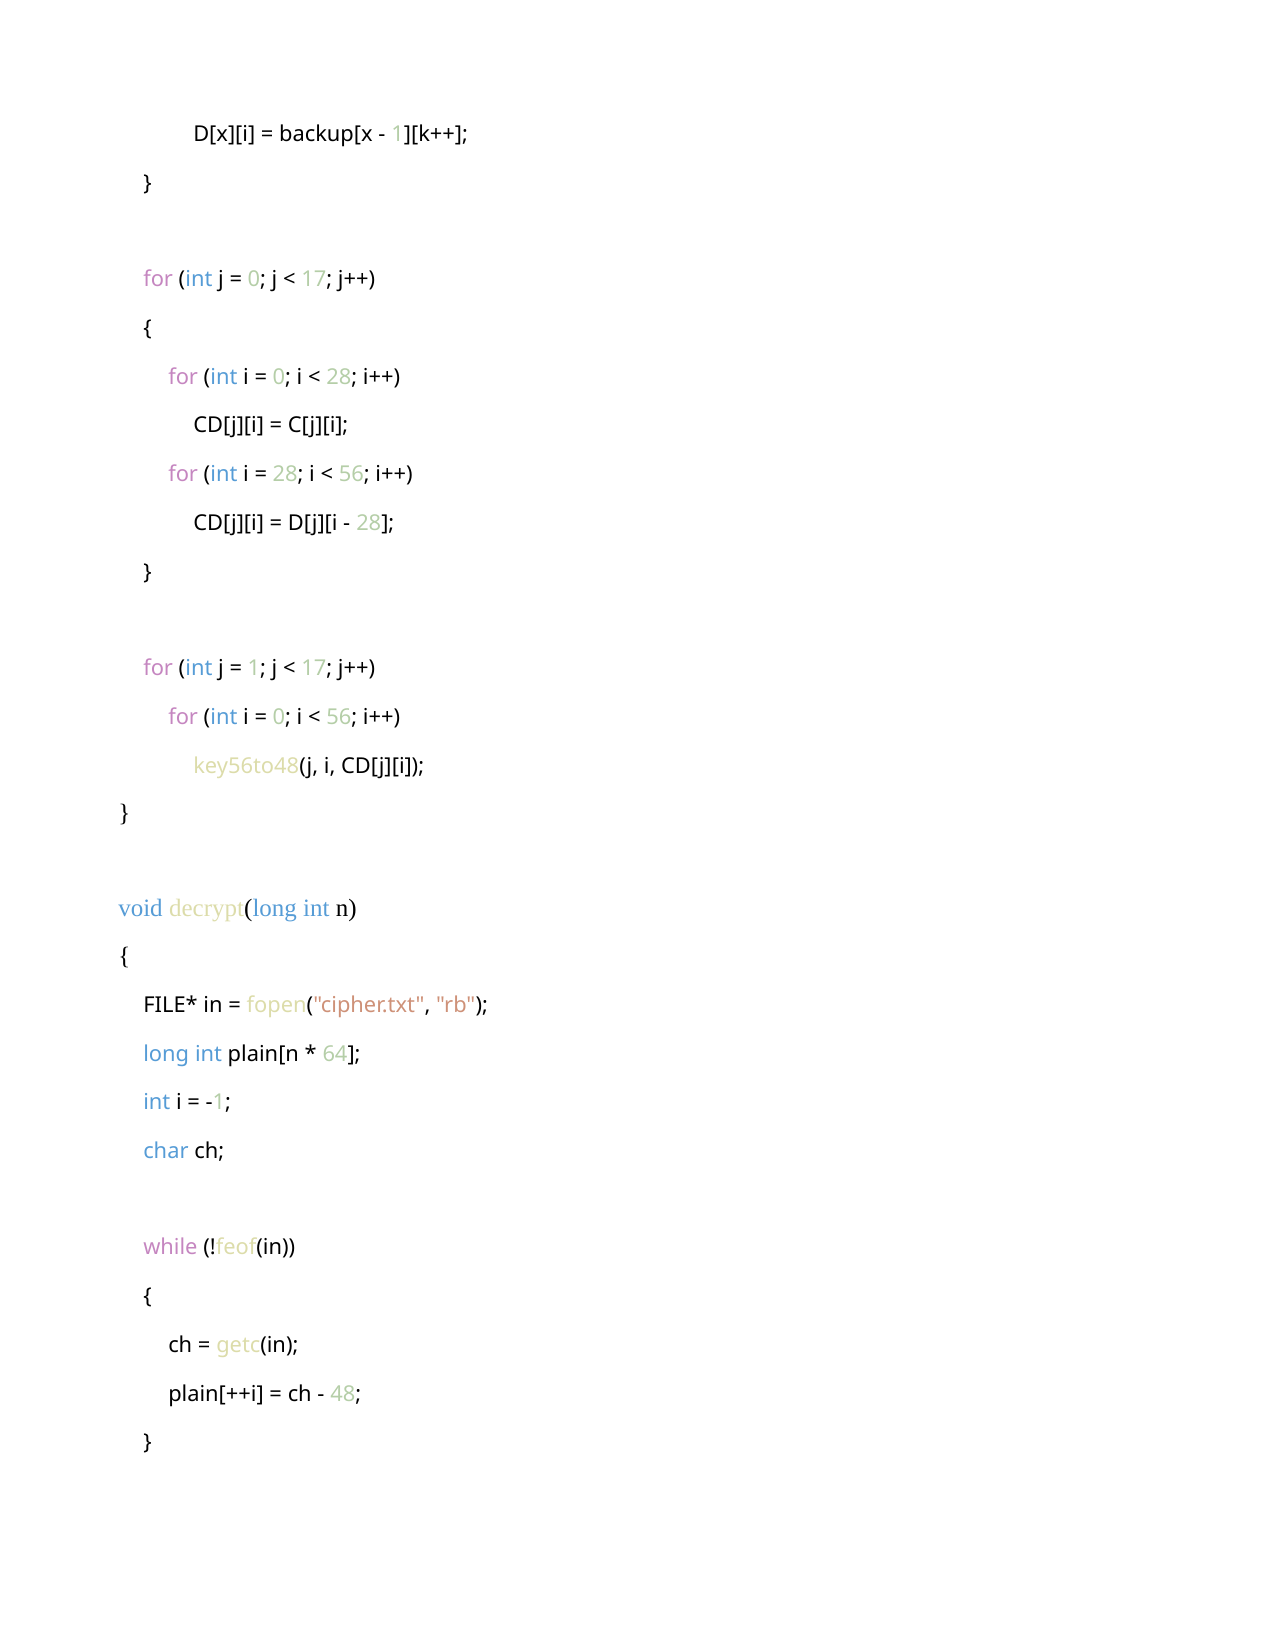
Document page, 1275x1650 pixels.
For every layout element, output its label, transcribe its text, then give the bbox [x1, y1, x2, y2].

text CD[j][i] = D[j][i - 28]; [118, 507, 1157, 537]
text key56to48(j, i, CD[j][i]); [118, 749, 1157, 779]
text } [118, 167, 1157, 197]
text void decrypt(long int n) [118, 893, 1157, 922]
text FILE* in = fopen("cipher.txt", "rb"); [118, 989, 1157, 1018]
text } [118, 798, 1157, 827]
text plain[++i] = ch - 48; [118, 1378, 1157, 1407]
text for (int j = 0; j < 17; j++) [118, 263, 1157, 293]
text for (int j = 1; j < 17; j++) [118, 652, 1157, 682]
text { [118, 1280, 1157, 1310]
text char ch; [118, 1135, 1157, 1165]
text { [118, 941, 1157, 970]
text for (int i = 0; i < 56; i++) [118, 701, 1157, 731]
text D[x][i] = backup[x - 1][k++]; [118, 118, 1157, 148]
text for (int i = 28; i < 56; i++) [118, 458, 1157, 488]
text { [118, 312, 1157, 342]
text } [118, 556, 1157, 586]
text while (!feof(in)) [118, 1231, 1157, 1261]
text CD[j][i] = C[j][i]; [118, 409, 1157, 439]
text for (int i = 0; i < 28; i++) [118, 361, 1157, 391]
text ch = getc(in); [118, 1329, 1157, 1359]
text } [118, 1426, 1157, 1456]
text long int plain[n * 64]; [118, 1037, 1157, 1067]
text int i = -1; [118, 1086, 1157, 1116]
